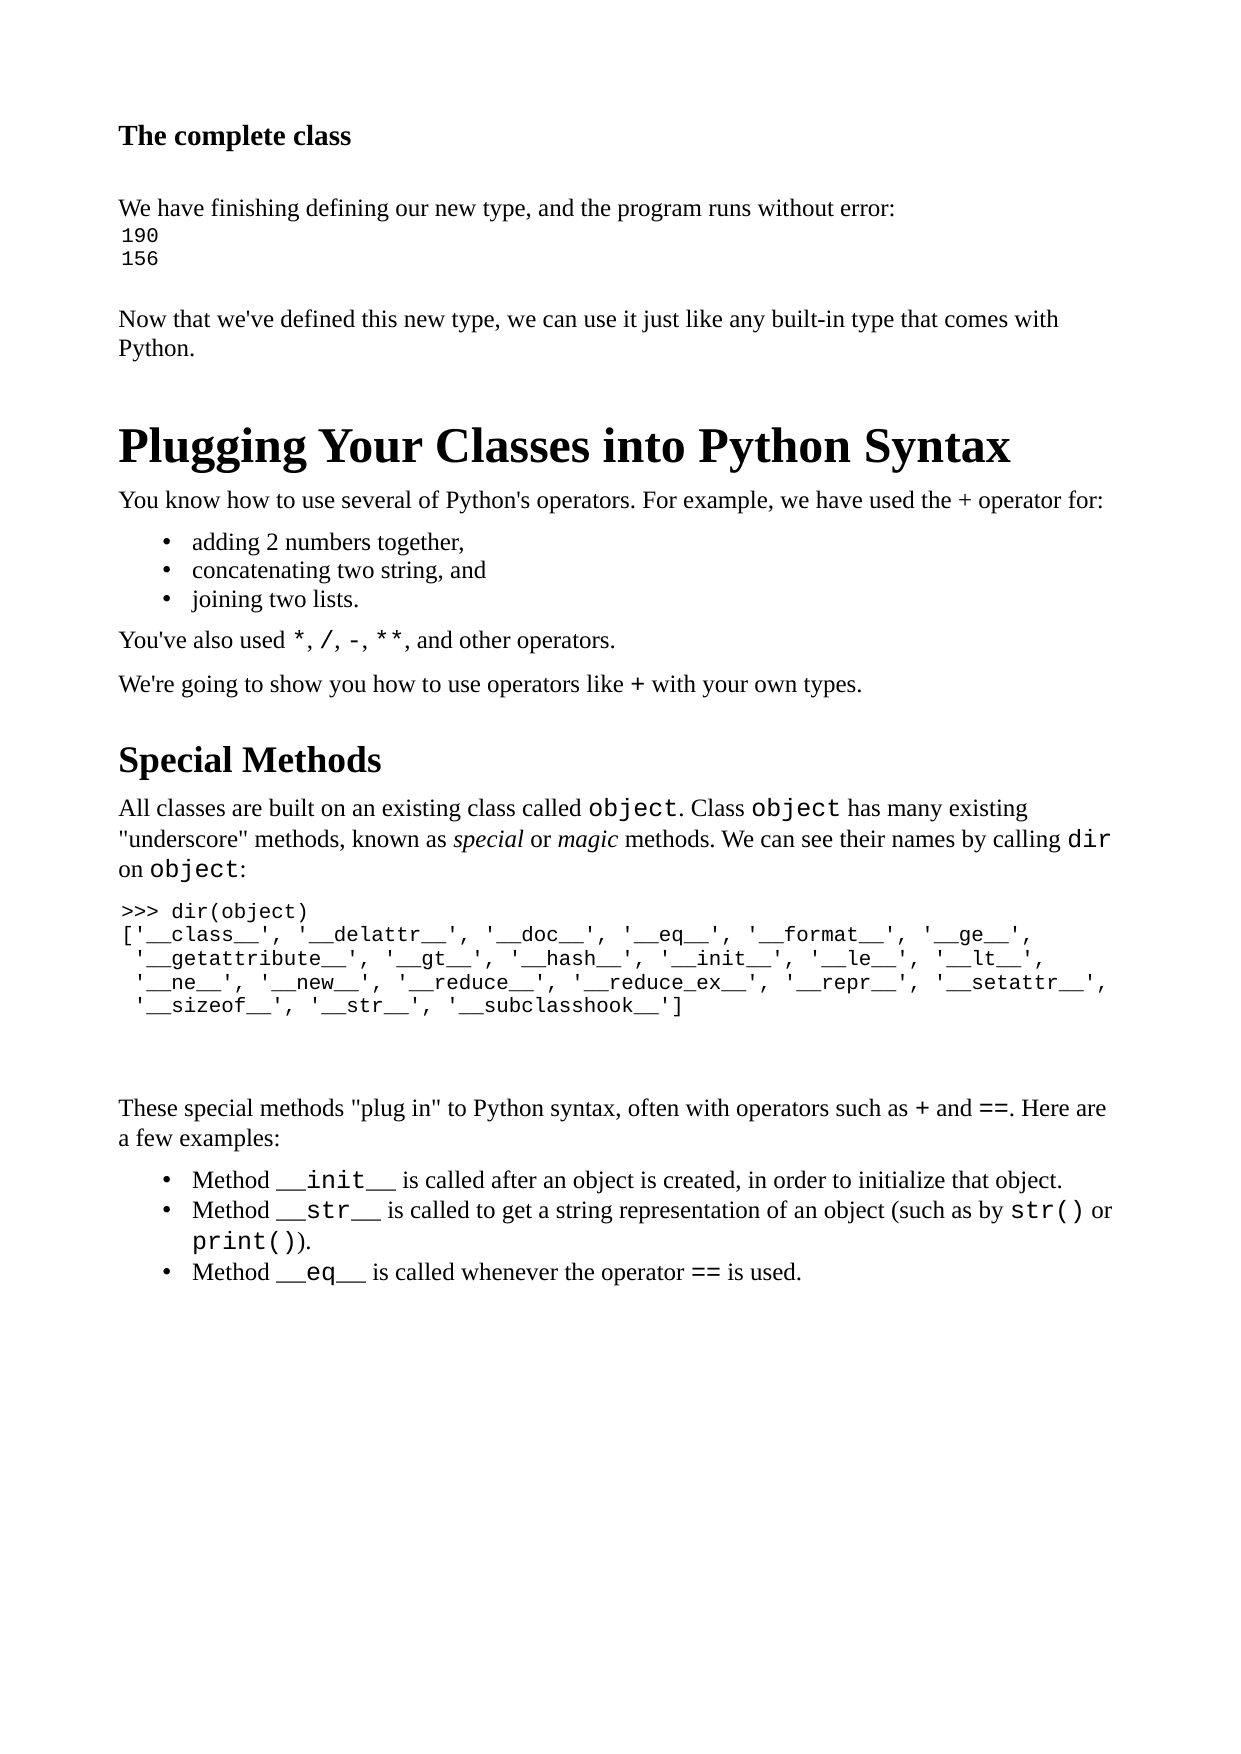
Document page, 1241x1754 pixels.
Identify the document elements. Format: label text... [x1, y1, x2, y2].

text Now that we've defined this new type, we can use it just like any built-in type that comes with Python. [118, 304, 1122, 362]
text You know how to use several of Python's operators. For example, we have used the + operator for: [118, 486, 1122, 514]
table_header >>> dir(object) ['__class__', '__delattr__', '__doc__', '__eq__', '__format__', '__ge__', '__getattribute__', '__gt__', '__hash__', '__init__', '__le__', '__lt__', '__ne__', '__new__', '__reduce__', '__reduce_ex__', '__repr__', '__setattr__', '__sizeof__', '__str__', '__subclasshook__'] [118, 898, 1135, 1051]
text All classes are built on an existing class called object. Class object has many existing "underscore" methods, known as special or magic methods. We can see their names by calling dir on object: [118, 793, 1122, 885]
subtitle The complete class [118, 118, 1122, 152]
text We have finishing defining our new type, and the program runs without error: [118, 164, 1122, 222]
list Method __str__ is called to get a string representation of an object (such as by str() or print()). [162, 1196, 1122, 1257]
list concatenating two string, and [162, 556, 1122, 584]
list Method __eq__ is called whenever the operator == is used. [162, 1257, 1122, 1288]
table_header 190 156 [118, 222, 435, 304]
subtitle Plugging Your Classes into Python Syntax [118, 416, 1122, 473]
text These special methods "plug in" to Python syntax, often with operators such as + and ==. Here are a few examples: [118, 1093, 1122, 1152]
list adding 2 numbers together, [162, 527, 1122, 556]
list joining two lists. [162, 584, 1122, 613]
subtitle Special Methods [118, 737, 1122, 780]
text We're going to show you how to use operators like + with your own types. [118, 669, 1122, 700]
text You've also used *, /, -, **, and other operators. [118, 626, 1122, 656]
list Method __init__ is called after an object is created, in order to initialize that object. [162, 1165, 1122, 1196]
